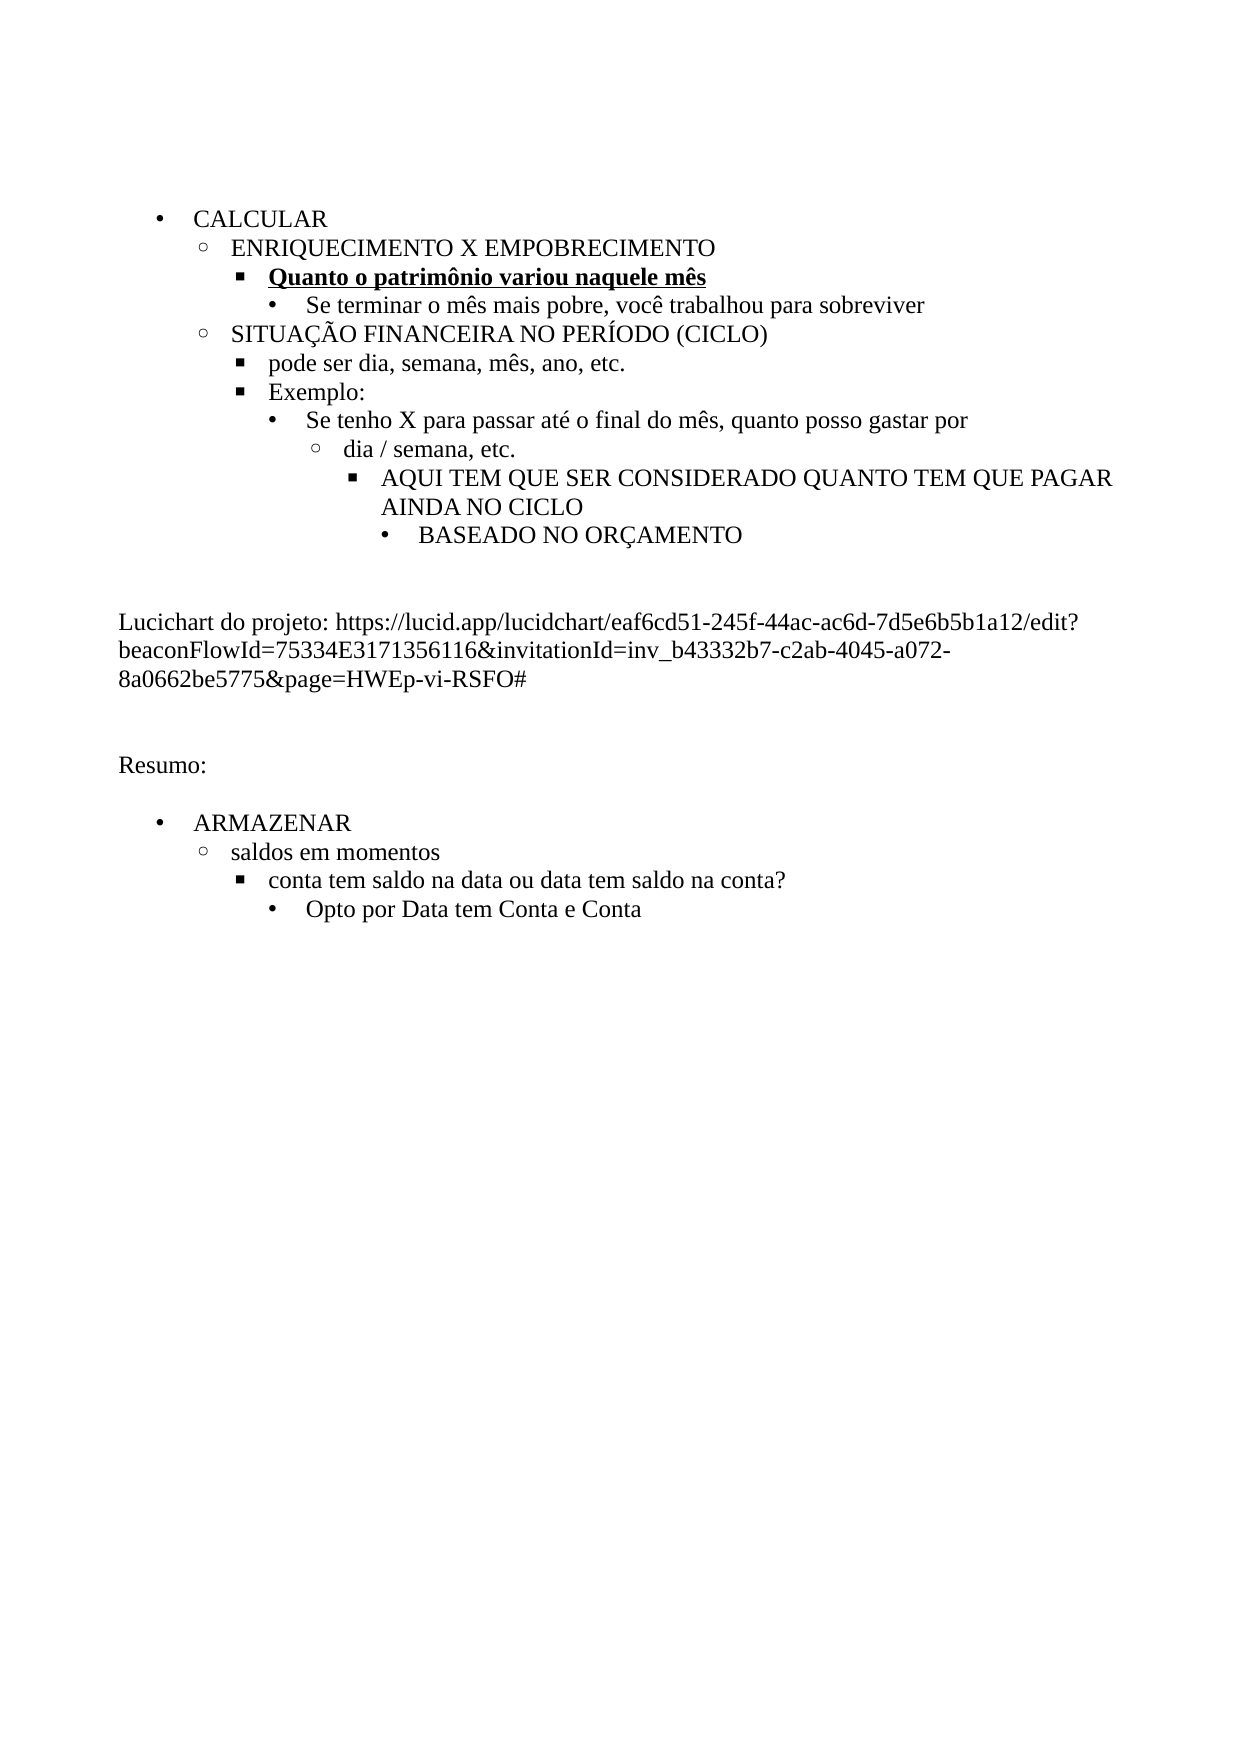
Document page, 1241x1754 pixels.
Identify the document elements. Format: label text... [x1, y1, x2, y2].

list CALCULAR [156, 204, 1122, 233]
list Quanto o patrimônio variou naquele mês [231, 262, 1122, 291]
list pode ser dia, semana, mês, ano, etc. [231, 348, 1122, 377]
text Resumo: [118, 751, 1122, 779]
list AQUI TEM QUE SER CONSIDERADO QUANTO TEM QUE PAGAR AINDA NO CICLO [343, 463, 1122, 521]
list Exemplo: [231, 377, 1122, 406]
list Se tenho X para passar até o final do mês, quanto posso gastar por [268, 406, 1122, 434]
list conta tem saldo na data ou data tem saldo na conta? [231, 866, 1122, 894]
list Opto por Data tem Conta e Conta [268, 894, 1122, 923]
list BASEADO NO ORÇAMENTO [381, 521, 1122, 549]
text Lucichart do projeto: https://lucid.app/lucidchart/eaf6cd51-245f-44ac-ac6d-7d5e6b5b1a12/edit?beaconFlowId=75334E3171356116&invitationId=inv_b43332b7-c2ab-4045-a072-8a0662be5775&page=HWEp-vi-RSFO# [118, 607, 1122, 693]
list ENRIQUECIMENTO X EMPOBRECIMENTO [193, 233, 1122, 262]
list SITUAÇÃO FINANCEIRA NO PERÍODO (CICLO) [193, 319, 1122, 348]
list Se terminar o mês mais pobre, você trabalhou para sobreviver [268, 291, 1122, 319]
list dia / semana, etc. [306, 434, 1122, 463]
list ARMAZENAR [156, 808, 1122, 837]
list saldos em momentos [193, 837, 1122, 866]
